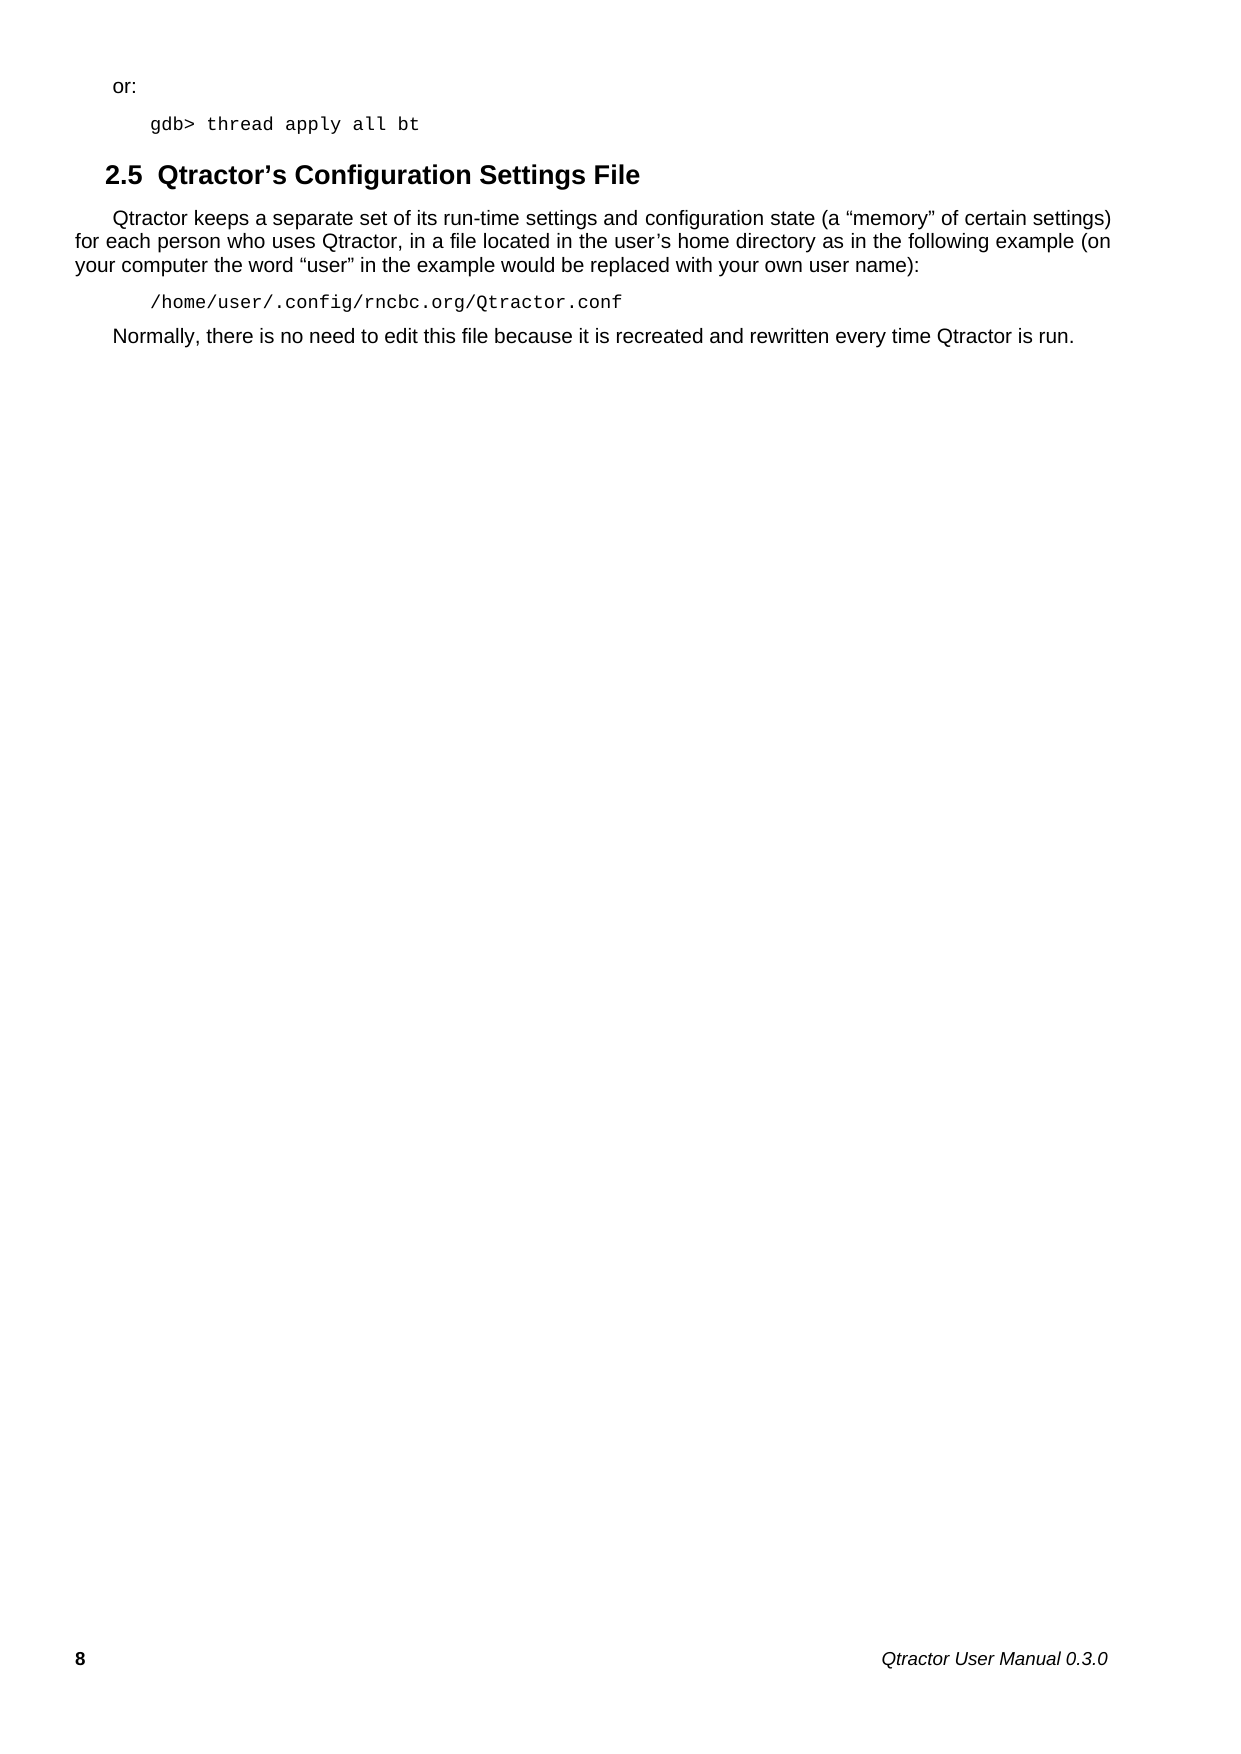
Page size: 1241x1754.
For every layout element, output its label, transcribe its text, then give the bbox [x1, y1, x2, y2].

text Normally, there is no need to edit this file because it is recreated and rewritten every time Qtractor is run. [75, 325, 1112, 348]
text or: [75, 75, 1112, 98]
text Qtractor keeps a separate set of its run-time settings and configuration state (a “memory” of certain settings) for each person who uses Qtractor, in a file located in the user’s home directory as in the following example (on your computer the word “user” in the example would be replaced with your own user name): [75, 207, 1112, 276]
subtitle Qtractor’s Configuration Settings File [75, 160, 1112, 190]
text gdb> thread apply all bt [75, 115, 1112, 136]
text /home/user/.config/rncbc.org/Qtractor.conf [75, 293, 1112, 314]
